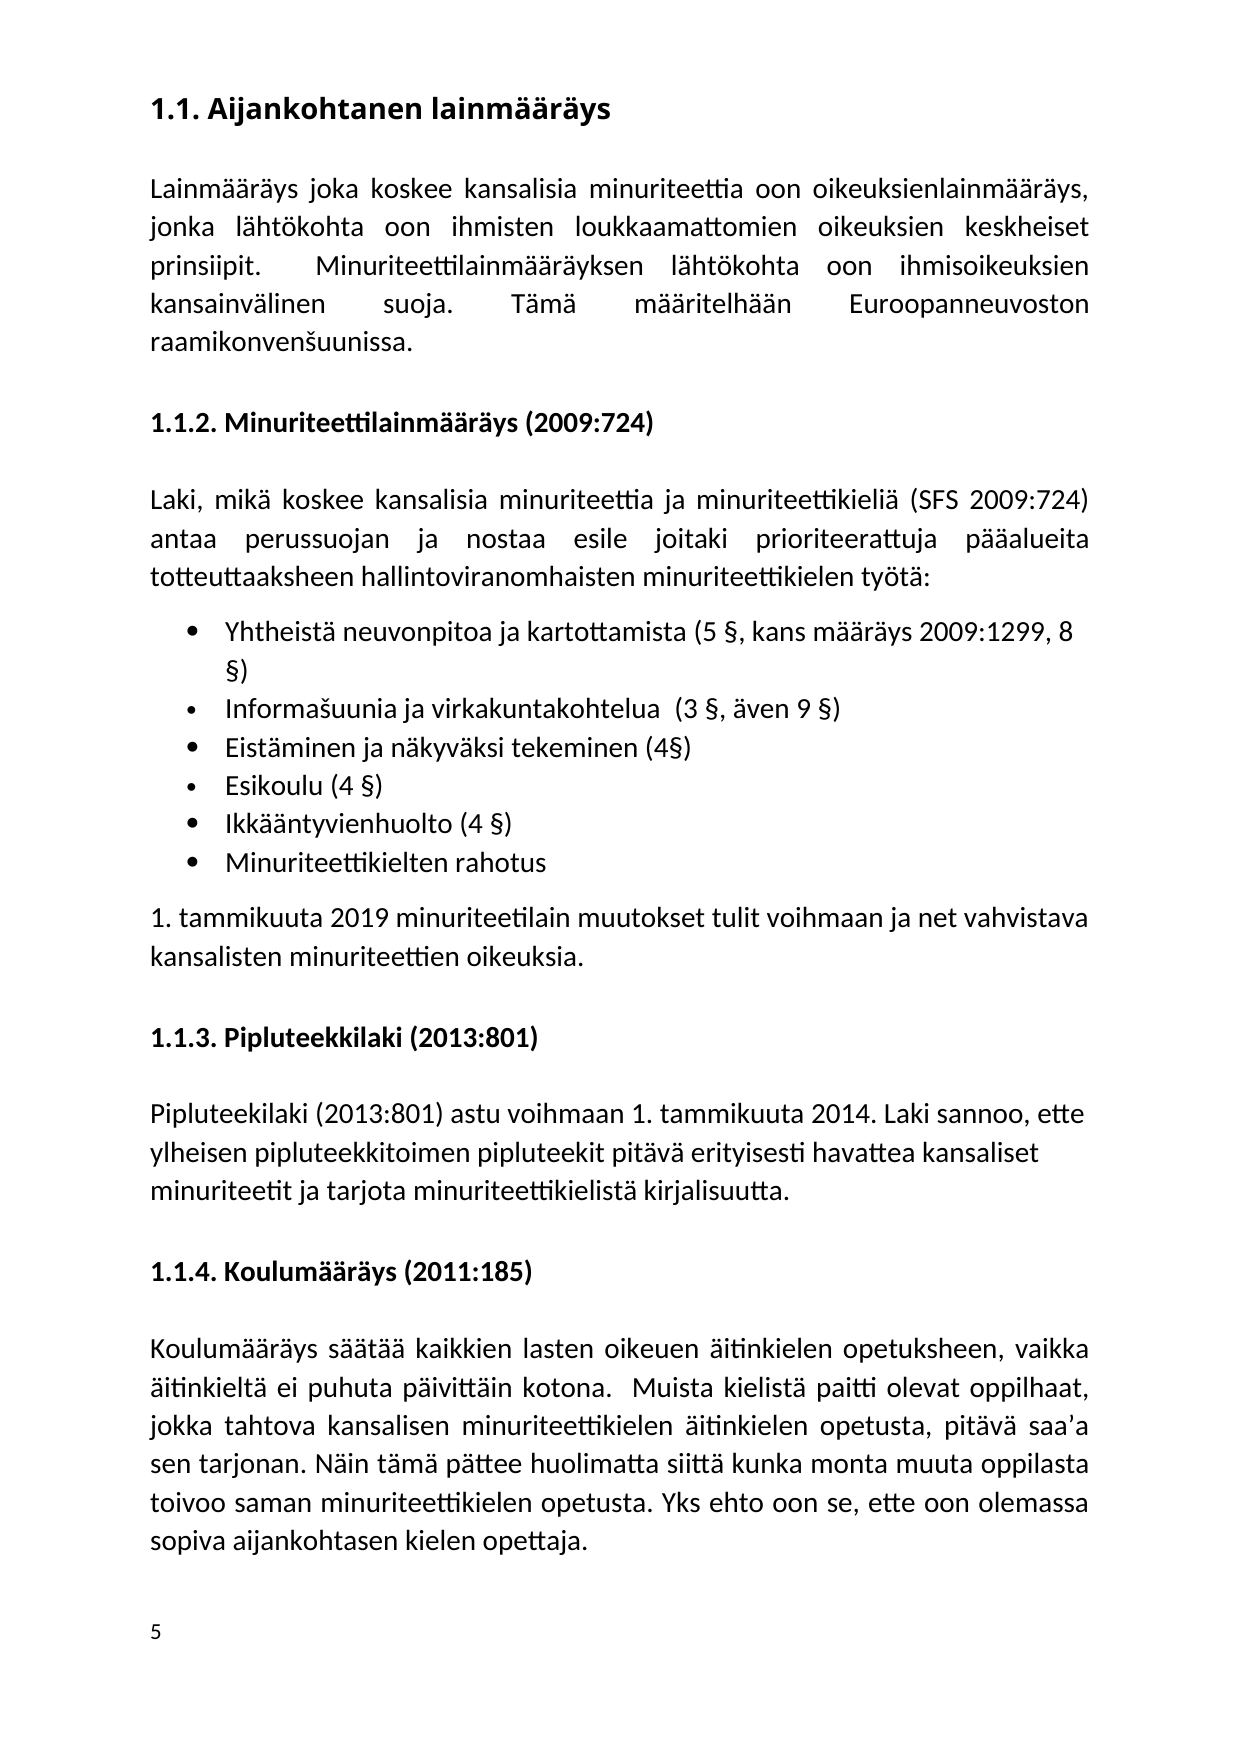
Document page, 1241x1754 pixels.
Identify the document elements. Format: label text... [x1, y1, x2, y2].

list Informašuunia ja virkakuntakohtelua (3 §, även 9 §) [187, 690, 1090, 726]
list Yhtheistä neuvonpitoa ja kartottamista (5 §, kans määräys 2009:1299, 8 §) [187, 613, 1090, 687]
text Lainmääräys joka koskee kansalisia minuriteettia oon oikeuksienlainmääräys, jonka lähtökohta oon ihmisten loukkaamattomien oikeuksien keskheiset prinsiipit. Minuriteettilainmääräyksen lähtökohta oon ihmisoikeuksien kansainvälinen suoja. Tämä määritelhään Euroopanneuvoston raamikonvenšuunissa. [150, 170, 1090, 359]
text Pipluteekilaki (2013:801) astu voihmaan 1. tammikuuta 2014. Laki sannoo, ette ylheisen pipluteekkitoimen pipluteekit pitävä erityisesti havattea kansaliset minuriteetit ja tarjota minuriteettikielistä kirjalisuutta. [150, 1096, 1090, 1208]
list Esikoulu (4 §) [187, 767, 1090, 803]
list Minuriteettikielten rahotus [187, 844, 1090, 880]
text 1. tammikuuta 2019 minuriteetilain muutokset tulit voihmaan ja net vahvistava kansalisten minuriteettien oikeuksia. [150, 899, 1090, 973]
subtitle 1.1.3. Pipluteekkilaki (2013:801) [150, 1019, 1090, 1054]
subtitle 1.1. Aijankohtanen lainmääräys [150, 88, 1090, 128]
text Koulumääräys säätää kaikkien lasten oikeuen äitinkielen opetuksheen, vaikka äitinkieltä ei puhuta päivittäin kotona. Muista kielistä paitti olevat oppilhaat, jokka tahtova kansalisen minuriteettikielen äitinkielen opetusta, pitävä saa’a sen tarjonan. Näin tämä pättee huolimatta siittä kunka monta muuta oppilasta toivoo saman minuriteettikielen opetusta. Yks ehto oon se, ette oon olemassa sopiva aijankohtasen kielen opettaja. [150, 1330, 1090, 1558]
subtitle 1.1.2. Minuriteettilainmääräys (2009:724) [150, 404, 1090, 440]
subtitle 1.1.4. Koulumääräys (2011:185) [150, 1253, 1090, 1289]
text Laki, mikä koskee kansalisia minuriteettia ja minuriteettikieliä (SFS 2009:724) antaa perussuojan ja nostaa esile joitaki prioriteerattuja pääalueita totteuttaaksheen hallintoviranomhaisten minuriteettikielen työtä: [150, 481, 1090, 594]
list Eistäminen ja näkyväksi tekeminen (4§) [187, 729, 1090, 764]
list Ikkääntyvienhuolto (4 §) [187, 806, 1090, 841]
